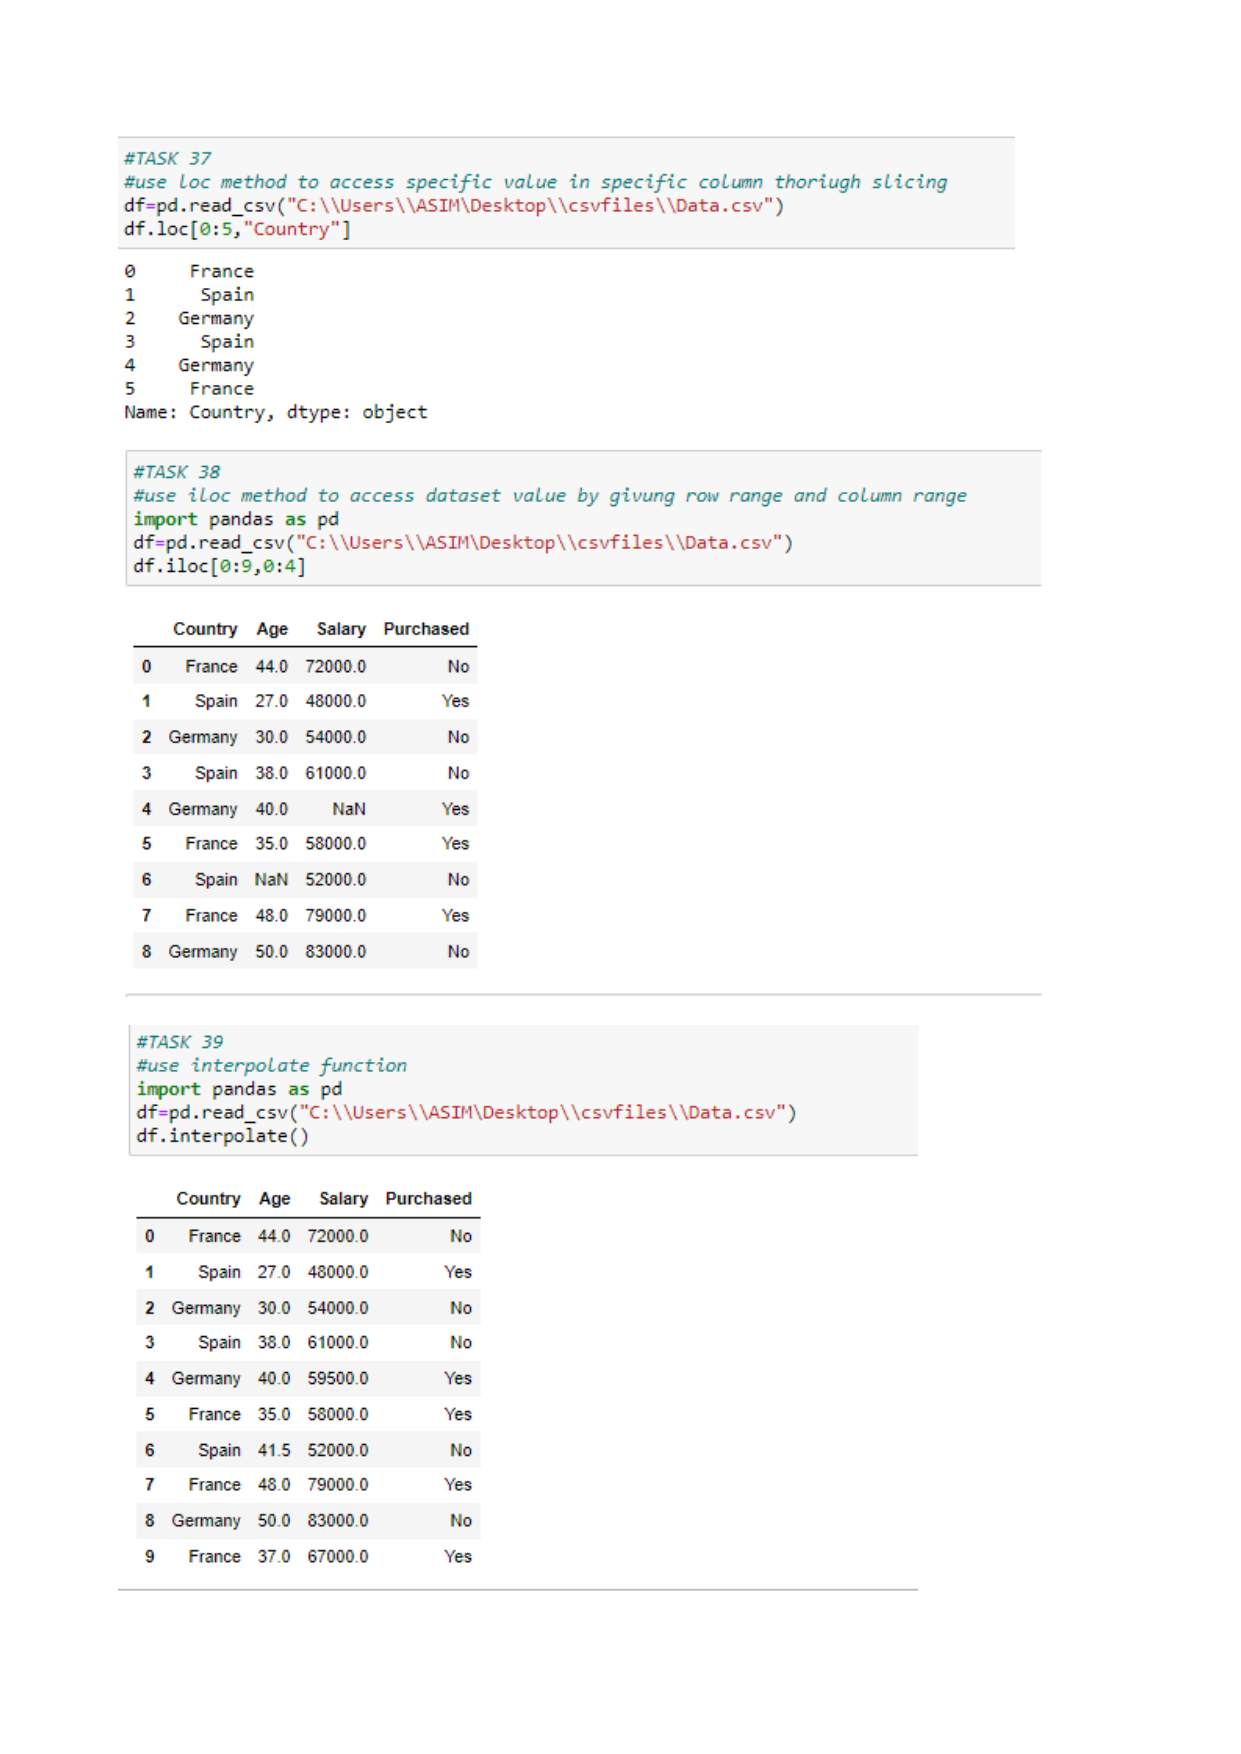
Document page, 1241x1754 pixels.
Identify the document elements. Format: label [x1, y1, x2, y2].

picture [118, 1025, 919, 1594]
picture [118, 118, 1042, 997]
